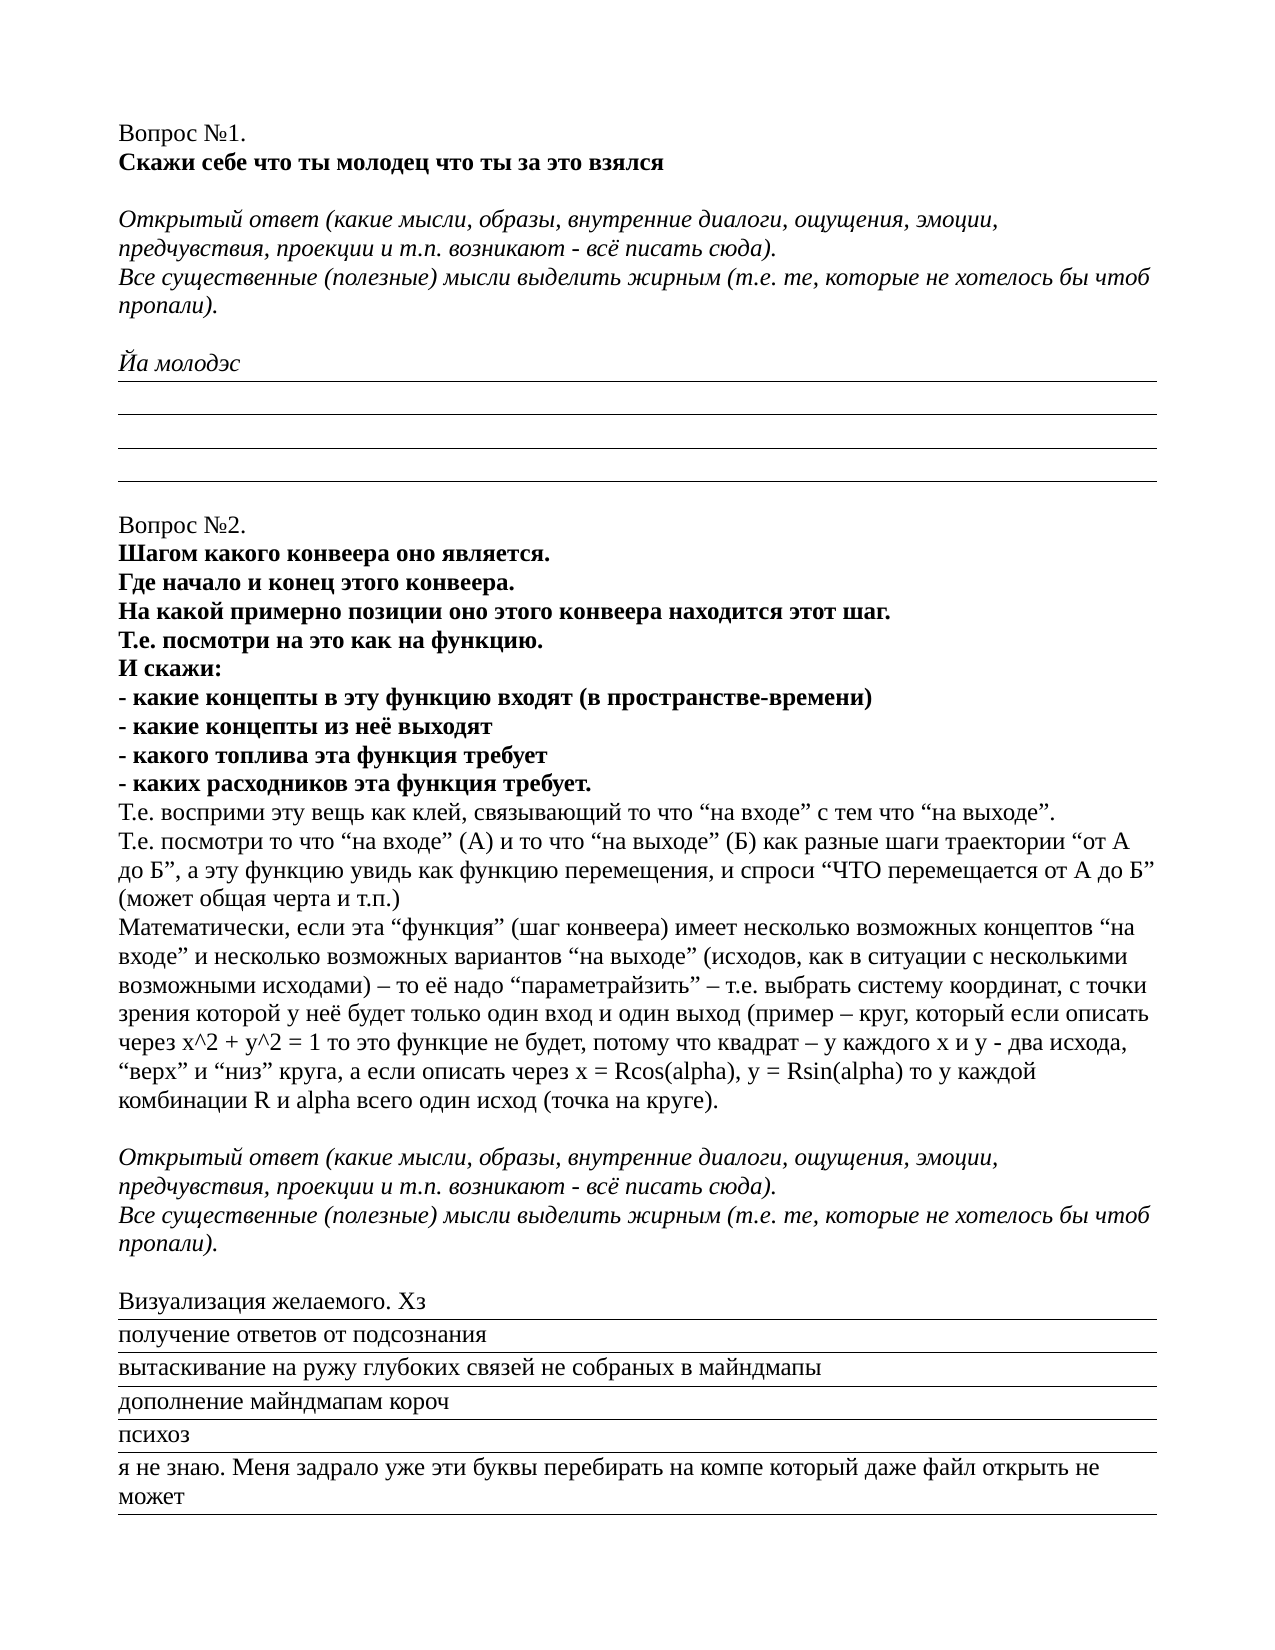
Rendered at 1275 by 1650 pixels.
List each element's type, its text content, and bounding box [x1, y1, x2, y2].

text Вопрос №1. [118, 118, 1157, 147]
text я не знаю. Меня задрало уже эти буквы перебирать на компе который даже файл открыть не может [118, 1453, 1157, 1514]
text вытаскивание на ружу глубоких связей не собраных в майндмапы [118, 1353, 1157, 1386]
text Где начало и конец этого конвеера. [118, 567, 1157, 596]
text - какие концепты из неё выходят [118, 711, 1157, 740]
text Все существенные (полезные) мысли выделить жирным (т.е. те, которые не хотелось бы чтоб пропали). [118, 262, 1157, 319]
text - какие концепты в эту функцию входят (в пространстве-времени) [118, 682, 1157, 711]
text дополнение майндмапам короч [118, 1387, 1157, 1419]
text Вопрос №2. [118, 510, 1157, 538]
text Все существенные (полезные) мысли выделить жирным (т.е. те, которые не хотелось бы чтоб пропали). [118, 1200, 1157, 1257]
text Открытый ответ (какие мысли, образы, внутренние диалоги, ощущения, эмоции, предчувствия, проекции и т.п. возникают - всё писать сюда). [118, 204, 1157, 262]
text психоз [118, 1420, 1157, 1452]
text Визуализация желаемого. Хз [118, 1286, 1157, 1319]
text Т.е. посмотри на это как на функцию. [118, 625, 1157, 653]
text Т.е. посмотри то что “на входе” (А) и то что “на выходе” (Б) как разные шаги траектории “от А до Б”, а эту функцию увидь как функцию перемещения, и спроси “ЧТО перемещается от А до Б” (может общая черта и т.п.) [118, 826, 1157, 912]
text - каких расходников эта функция требует. [118, 768, 1157, 797]
text Шагом какого конвеера оно является. [118, 538, 1157, 567]
text - какого топлива эта функция требует [118, 740, 1157, 768]
text На какой примерно позиции оно этого конвеера находится этот шаг. [118, 596, 1157, 625]
text получение ответов от подсознания [118, 1320, 1157, 1352]
text И скажи: [118, 653, 1157, 682]
text Йа молодэс [118, 348, 1157, 381]
text Скажи себе что ты молодец что ты за это взялся [118, 147, 1157, 176]
text Т.е. восприми эту вещь как клей, связывающий то что “на входе” с тем что “на выходе”. [118, 797, 1157, 826]
text Математически, если эта “функция” (шаг конвеера) имеет несколько возможных концептов “на входе” и несколько возможных вариантов “на выходе” (исходов, как в ситуации с несколькими возможными исходами) – то её надо “параметрайзить” – т.е. выбрать систему координат, с точки зрения которой у неё будет только один вход и один выход (пример – круг, который если описать через х^2 + y^2 = 1 то это функцие не будет, потому что квадрат – у каждого х и у - два исхода, “верх” и “низ” круга, а если описать через x = Rcos(alpha), y = Rsin(alpha) то у каждой комбинации R и alpha всего один исход (точка на круге). [118, 912, 1157, 1113]
text Открытый ответ (какие мысли, образы, внутренние диалоги, ощущения, эмоции, предчувствия, проекции и т.п. возникают - всё писать сюда). [118, 1142, 1157, 1200]
